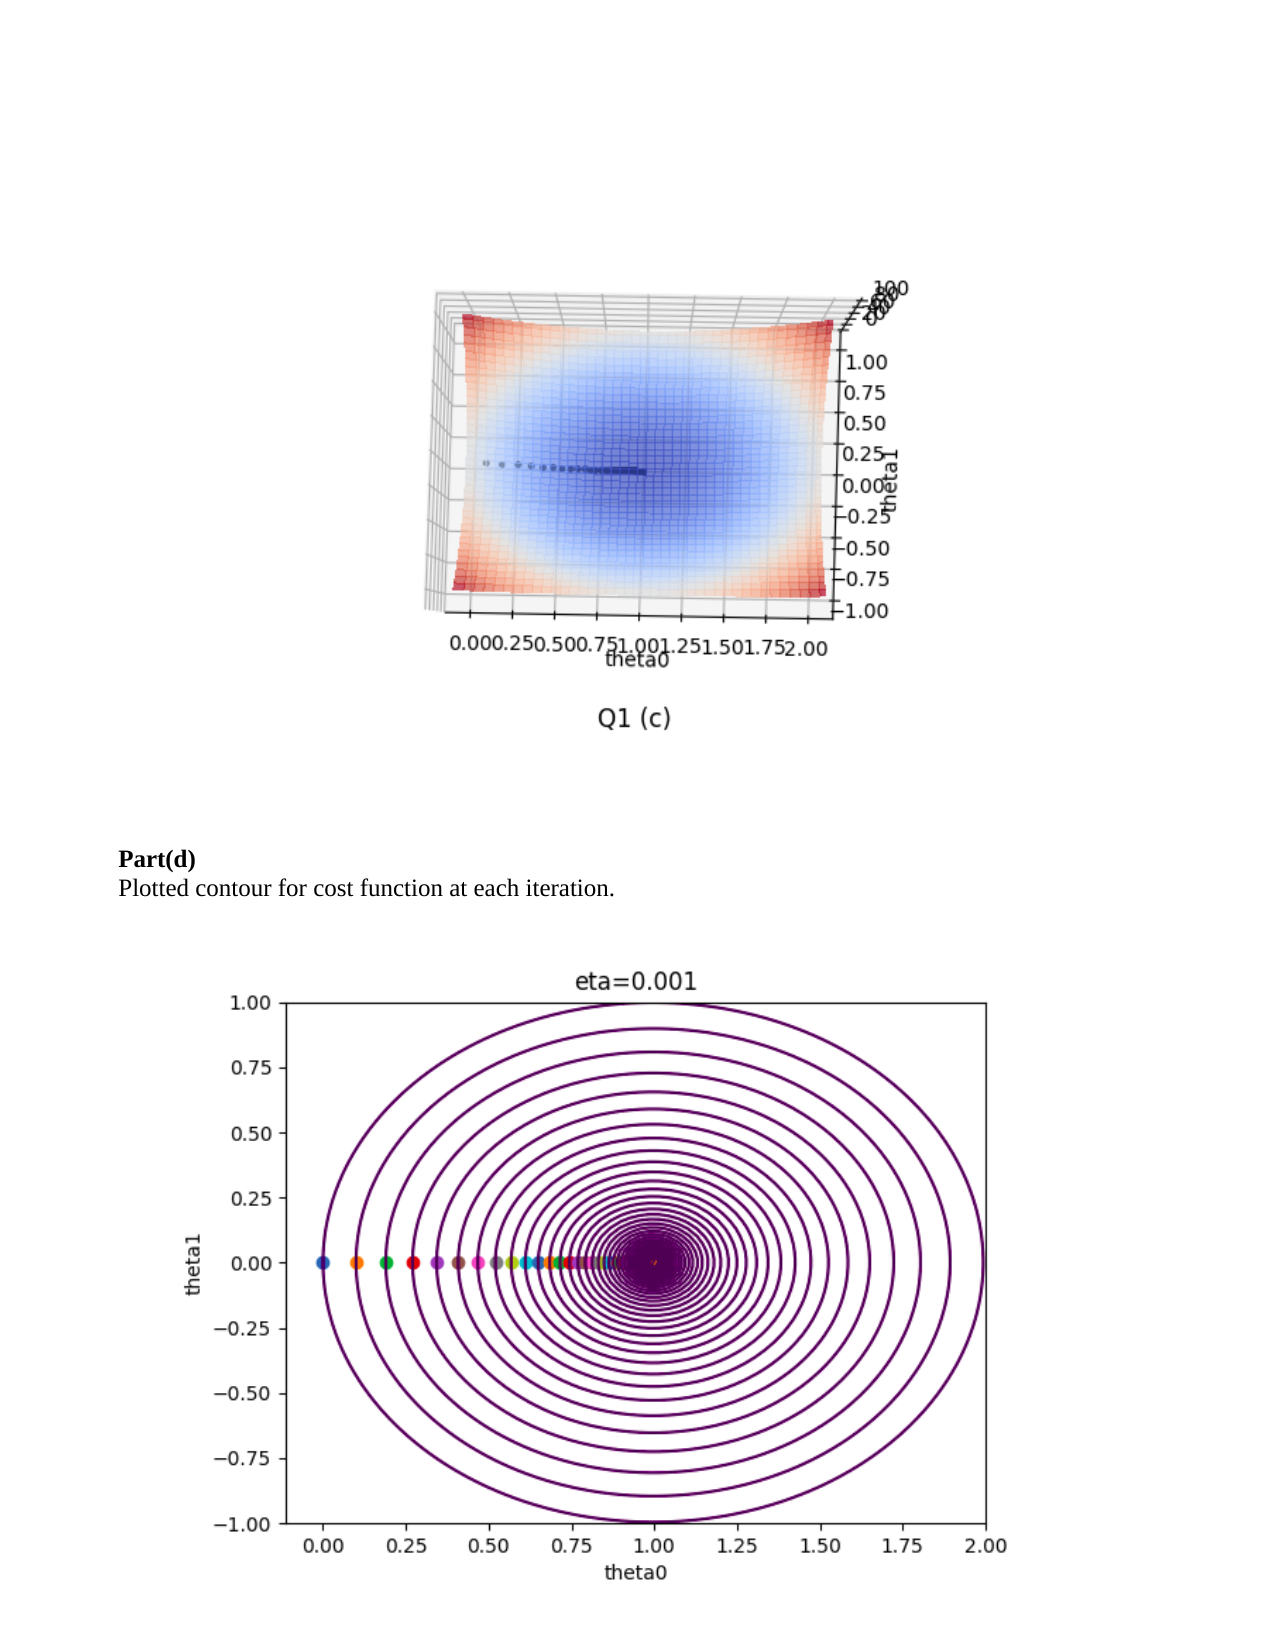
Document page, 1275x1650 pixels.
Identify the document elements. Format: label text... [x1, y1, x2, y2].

picture [157, 118, 1088, 816]
text Plotted contour for cost function at each iteration. [118, 873, 1157, 902]
text Part(d) [118, 844, 1157, 873]
picture [173, 921, 1076, 1598]
